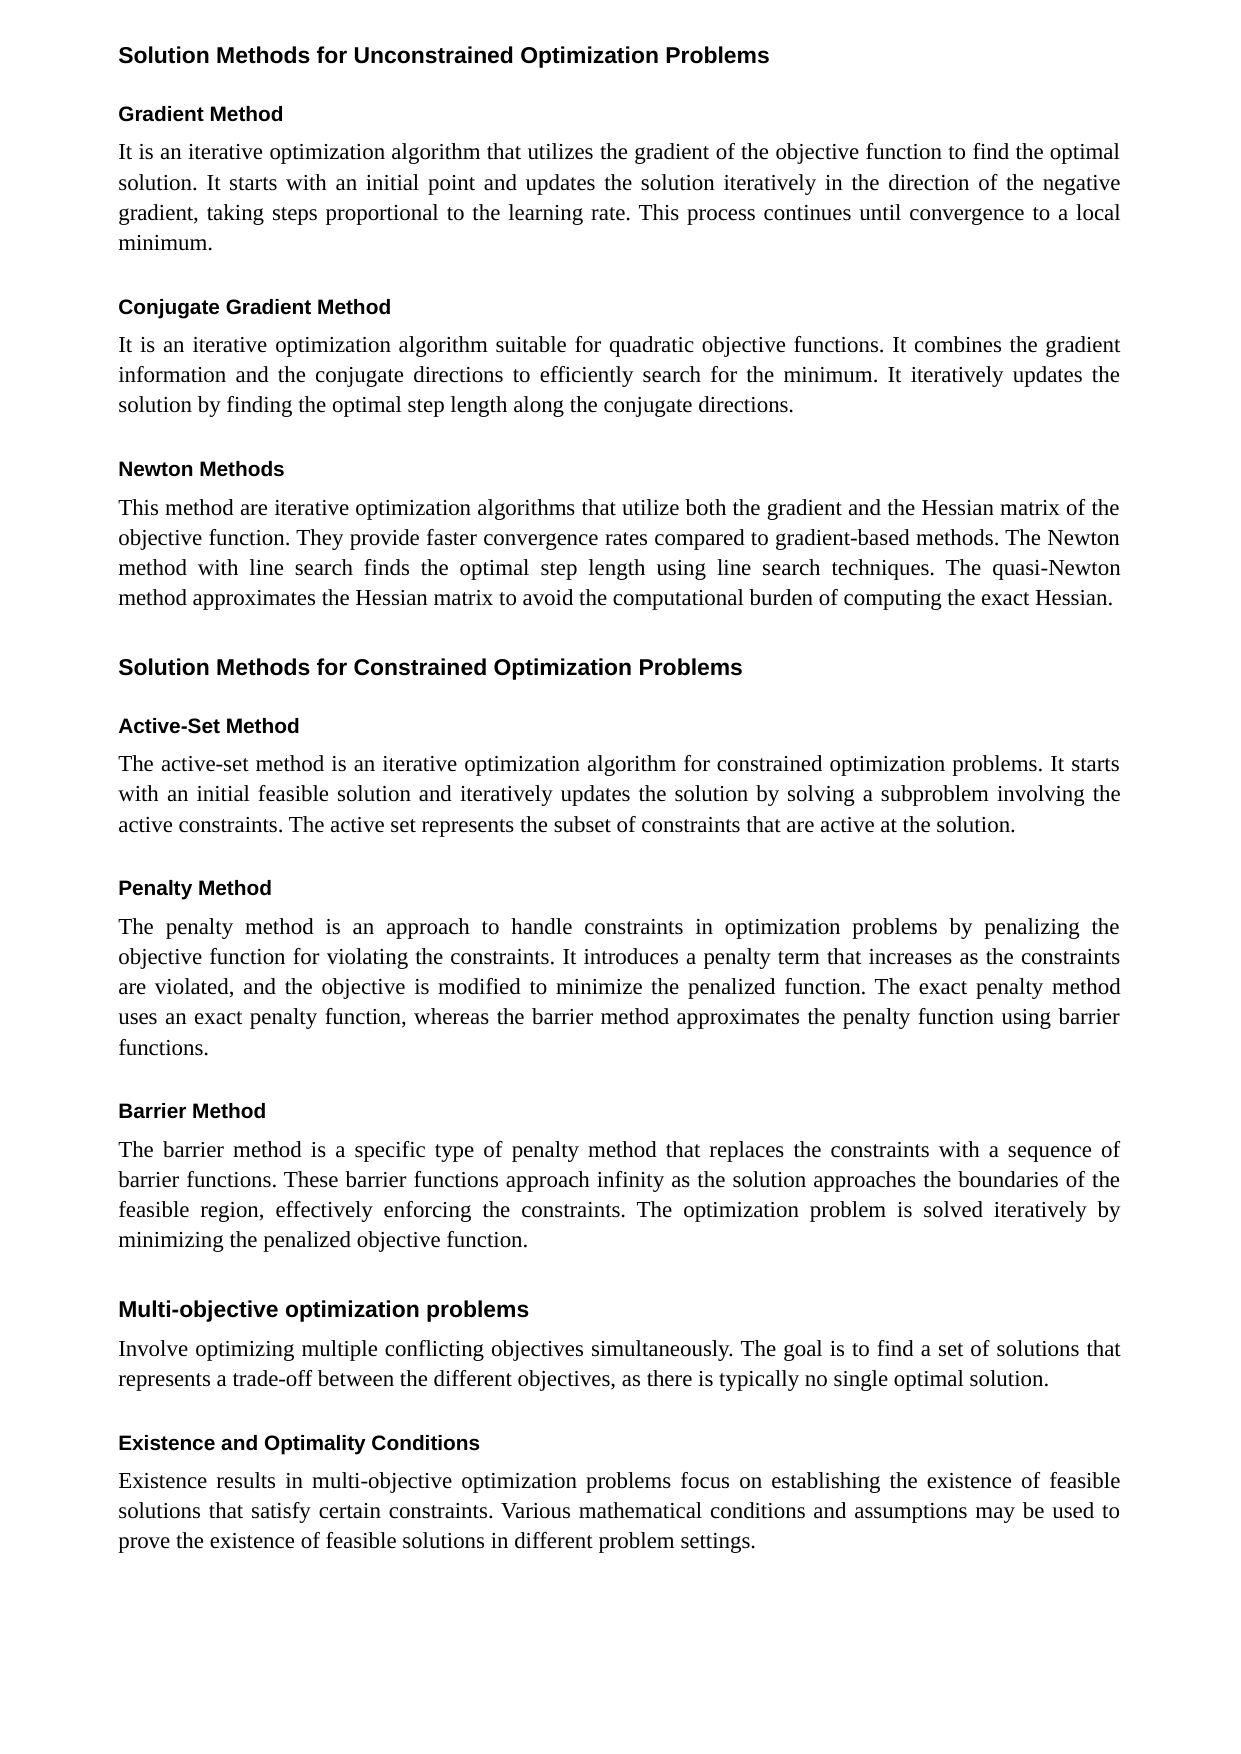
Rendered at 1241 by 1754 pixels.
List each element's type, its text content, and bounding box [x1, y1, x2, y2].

text It is an iterative optimization algorithm suitable for quadratic objective functions. It combines the gradient information and the conjugate directions to efficiently search for the minimum. It iteratively updates the solution by finding the optimal step length along the conjugate directions. [118, 331, 1122, 418]
text This method are iterative optimization algorithms that utilize both the gradient and the Hessian matrix of the objective function. They provide faster convergence rates compared to gradient-based methods. The Newton method with line search finds the optimal step length using line search techniques. The quasi-Newton method approximates the Hessian matrix to avoid the computational burden of computing the exact Hessian. [118, 494, 1122, 611]
text The barrier method is a specific type of penalty method that replaces the constraints with a sequence of barrier functions. These barrier functions approach infinity as the solution approaches the boundaries of the feasible region, effectively enforcing the constraints. The optimization problem is solved iteratively by minimizing the penalized objective function. [118, 1136, 1122, 1253]
text It is an iterative optimization algorithm that utilizes the gradient of the objective function to find the optimal solution. It starts with an initial point and updates the solution iteratively in the direction of the negative gradient, taking steps proportional to the learning rate. This process continues until convergence to a local minimum. [118, 138, 1122, 255]
subtitle Newton Methods [118, 457, 1122, 481]
subtitle Penalty Method [118, 876, 1122, 900]
subtitle Multi-objective optimization problems [118, 1296, 1122, 1322]
text Involve optimizing multiple conflicting objectives simultaneously. The goal is to find a set of solutions that represents a trade-off between the different objectives, as there is typically no single optimal solution. [118, 1335, 1122, 1391]
subtitle Conjugate Gradient Method [118, 295, 1122, 319]
subtitle Barrier Method [118, 1099, 1122, 1123]
subtitle Existence and Optimality Conditions [118, 1431, 1122, 1455]
subtitle Solution Methods for Constrained Optimization Problems [118, 654, 1122, 680]
subtitle Active-Set Method [118, 714, 1122, 738]
text Existence results in multi-objective optimization problems focus on establishing the existence of feasible solutions that satisfy certain constraints. Various mathematical conditions and assumptions may be used to prove the existence of feasible solutions in different problem settings. [118, 1467, 1122, 1554]
subtitle Solution Methods for Unconstrained Optimization Problems [118, 42, 1122, 69]
text The penalty method is an approach to handle constraints in optimization problems by penalizing the objective function for violating the constraints. It introduces a penalty term that increases as the constraints are violated, and the objective is modified to minimize the penalized function. The exact penalty method uses an exact penalty function, whereas the barrier method approximates the penalty function using barrier functions. [118, 913, 1122, 1060]
subtitle Gradient Method [118, 102, 1122, 126]
text The active-set method is an iterative optimization algorithm for constrained optimization problems. It starts with an initial feasible solution and iteratively updates the solution by solving a subproblem involving the active constraints. The active set represents the subset of constraints that are active at the solution. [118, 750, 1122, 837]
